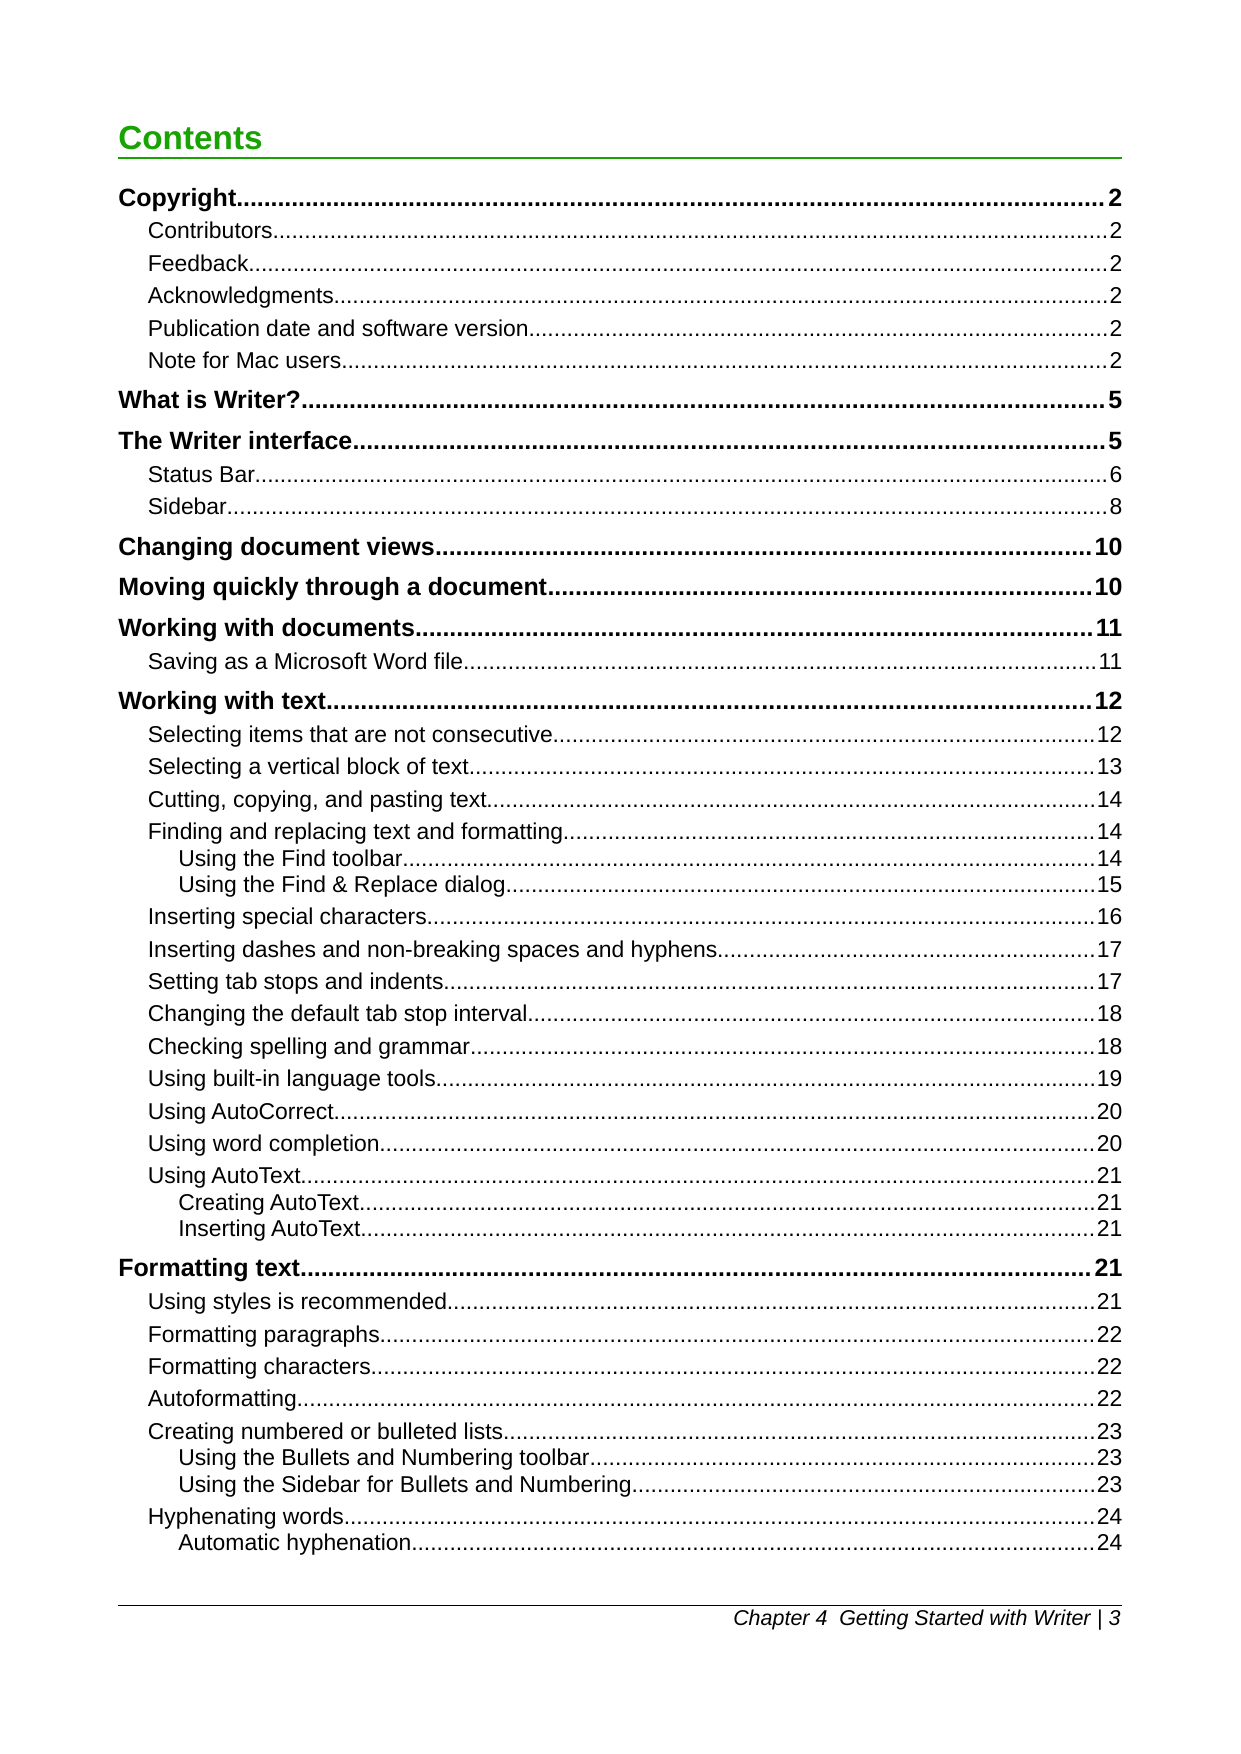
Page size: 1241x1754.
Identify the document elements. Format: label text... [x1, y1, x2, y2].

text Changing document views 10 [118, 532, 1122, 560]
text Using the Find & Replace dialog 15 [178, 871, 1122, 897]
text Selecting items that are not consecutive 12 [148, 721, 1122, 747]
text Inserting dashes and non-breaking spaces and hyphens 17 [148, 936, 1122, 962]
text Acknowledgments 2 [148, 282, 1122, 308]
text Using styles is recommended 21 [148, 1288, 1122, 1314]
subtitle Contents [118, 118, 1122, 157]
text Using built-in language tools 19 [148, 1065, 1122, 1092]
text Copyright 2 [118, 183, 1122, 211]
text Inserting AutoText 21 [178, 1215, 1122, 1241]
text Moving quickly through a document 10 [118, 572, 1122, 601]
text Setting tab stops and indents 17 [148, 968, 1122, 994]
text Working with text 12 [118, 686, 1122, 715]
text Saving as a Microsoft Word file 11 [148, 648, 1122, 674]
text Creating numbered or bulleted lists 23 [148, 1418, 1122, 1444]
text Using the Bullets and Numbering toolbar 23 [178, 1444, 1122, 1471]
text Using word completion 20 [148, 1130, 1122, 1156]
text Using the Find toolbar 14 [178, 844, 1122, 871]
text Using AutoText 21 [148, 1162, 1122, 1189]
text Feedback 2 [148, 250, 1122, 276]
text Status Bar 6 [148, 461, 1122, 487]
text Using the Sidebar for Bullets and Numbering 23 [178, 1471, 1122, 1497]
text Changing the default tab stop interval 18 [148, 1000, 1122, 1027]
text Checking spelling and grammar 18 [148, 1033, 1122, 1059]
text Hyphenating words 24 [148, 1503, 1122, 1529]
text Contributors 2 [148, 217, 1122, 244]
text Cutting, copying, and pasting text 14 [148, 786, 1122, 812]
text What is Writer? 5 [118, 385, 1122, 414]
text Publication date and software version 2 [148, 314, 1122, 341]
text Creating AutoText 21 [178, 1189, 1122, 1215]
text Selecting a vertical block of text 13 [148, 753, 1122, 780]
text Formatting text 21 [118, 1253, 1122, 1282]
text Working with documents 11 [118, 613, 1122, 642]
text The Writer interface 5 [118, 426, 1122, 455]
text Using AutoCorrect 20 [148, 1098, 1122, 1124]
text Sidebar 8 [148, 493, 1122, 519]
text Formatting characters 22 [148, 1353, 1122, 1379]
text Automatic hyphenation 24 [178, 1529, 1122, 1556]
text Inserting special characters 16 [148, 903, 1122, 929]
text Note for Mac users 2 [148, 347, 1122, 373]
text Formatting paragraphs 22 [148, 1321, 1122, 1347]
text Finding and replacing text and formatting 14 [148, 818, 1122, 844]
text Autoformatting 22 [148, 1385, 1122, 1412]
